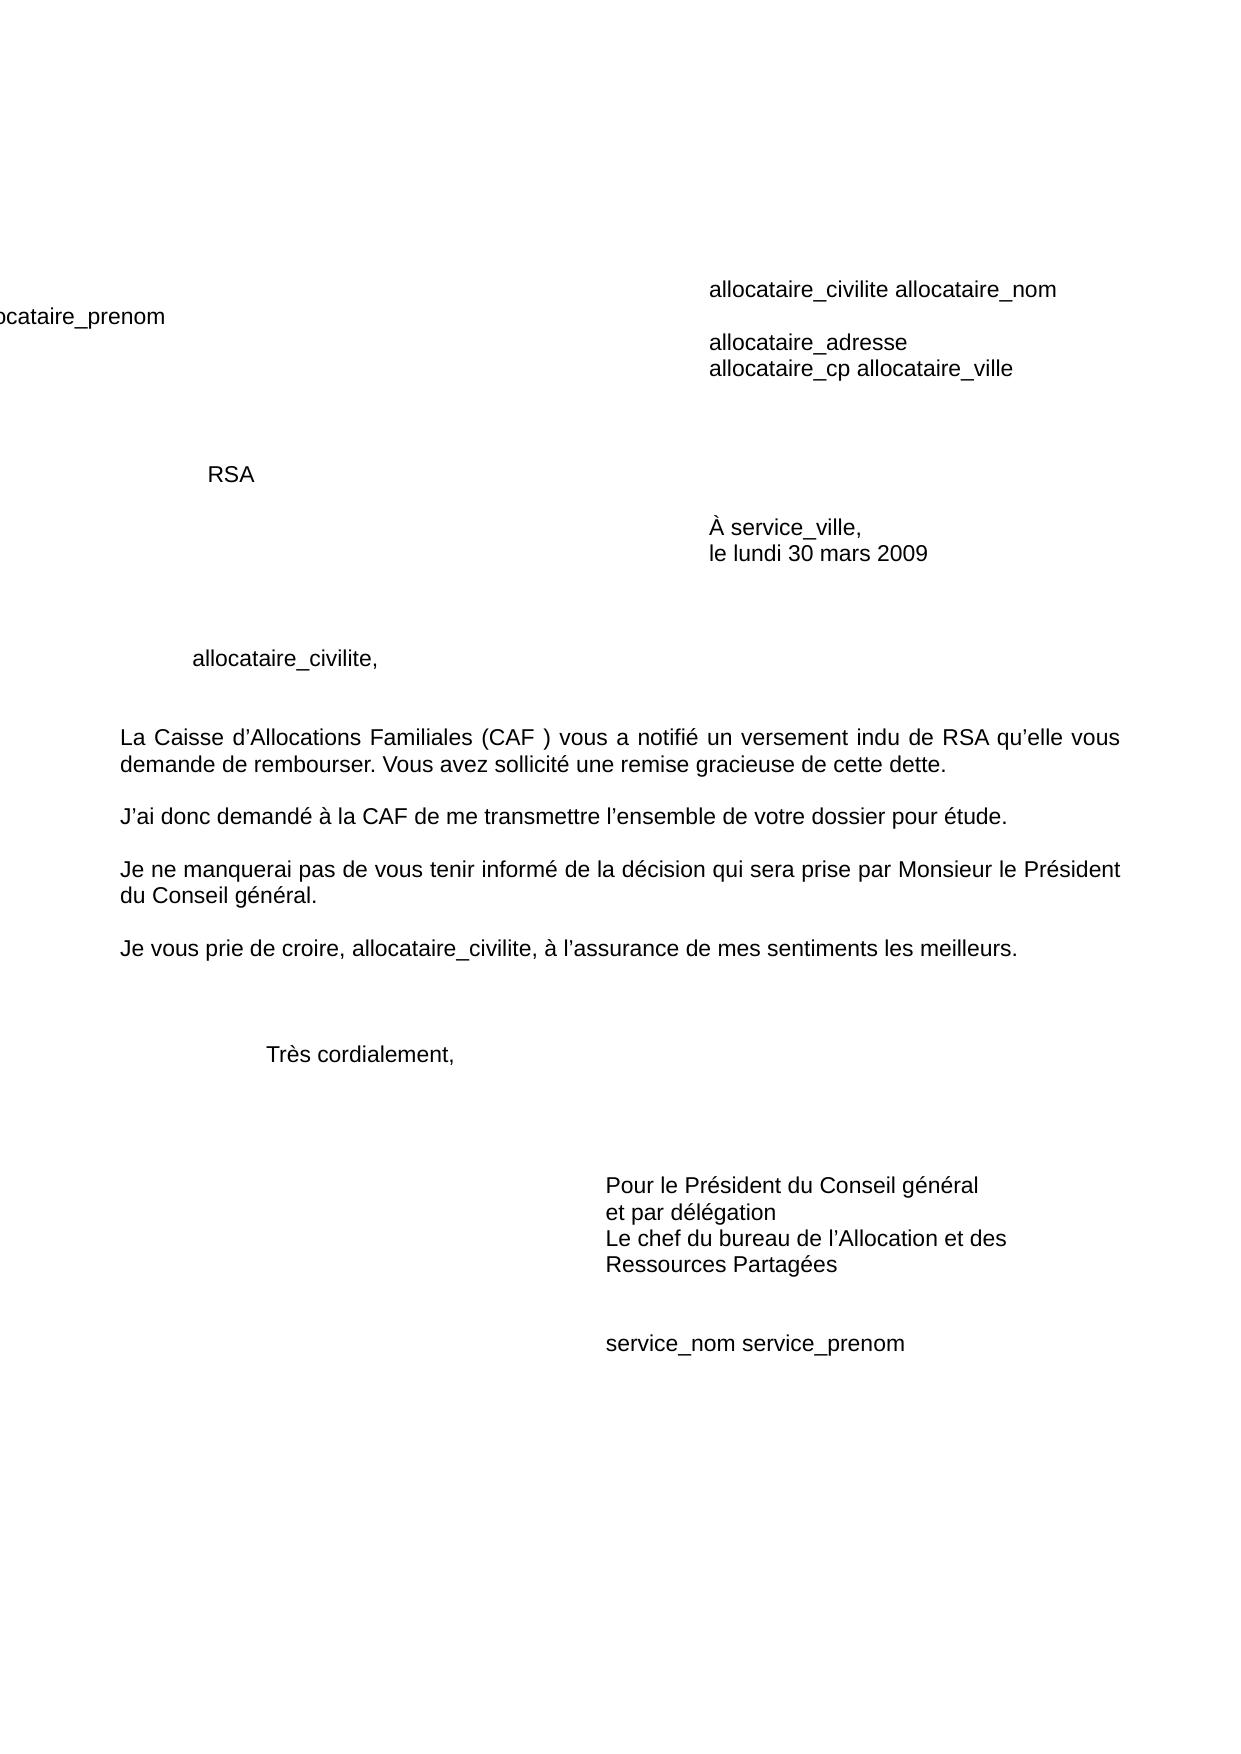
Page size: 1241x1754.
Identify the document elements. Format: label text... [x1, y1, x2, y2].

text service_nom service_prenom [605, 1330, 1122, 1357]
text allocataire_civilite, [118, 645, 1122, 672]
text le lundi 30 mars 2009 [0, 540, 1122, 566]
text Le chef du bureau de l’Allocation et des Ressources Partagées [605, 1225, 1122, 1278]
text et par délégation [605, 1199, 1122, 1225]
text À service_ville, [0, 513, 1122, 540]
text allocataire_cp allocataire_ville [0, 355, 1122, 382]
text allocataire_adresse [0, 329, 1122, 355]
text La Caisse d’Allocations Familiales (CAF ) vous a notifié un versement indu de RSA qu’elle vous demande de rembourser. Vous avez sollicité une remise gracieuse de cette dette. [120, 724, 1122, 777]
text Très cordialement, [118, 1041, 1122, 1067]
text Je vous prie de croire, allocataire_civilite, à l’assurance de mes sentiments les meilleurs. [120, 935, 1122, 961]
text J’ai donc demandé à la CAF de me transmettre l’ensemble de votre dossier pour étude. [120, 803, 1122, 830]
text Je ne manquerai pas de vous tenir informé de la décision qui sera prise par Monsieur le Président du Conseil général. [120, 856, 1122, 909]
text Pour le Président du Conseil général [605, 1172, 1122, 1199]
text allocataire_civilite allocataire_nom allocataire_prenom [0, 276, 1122, 329]
text RSA [207, 461, 1122, 487]
